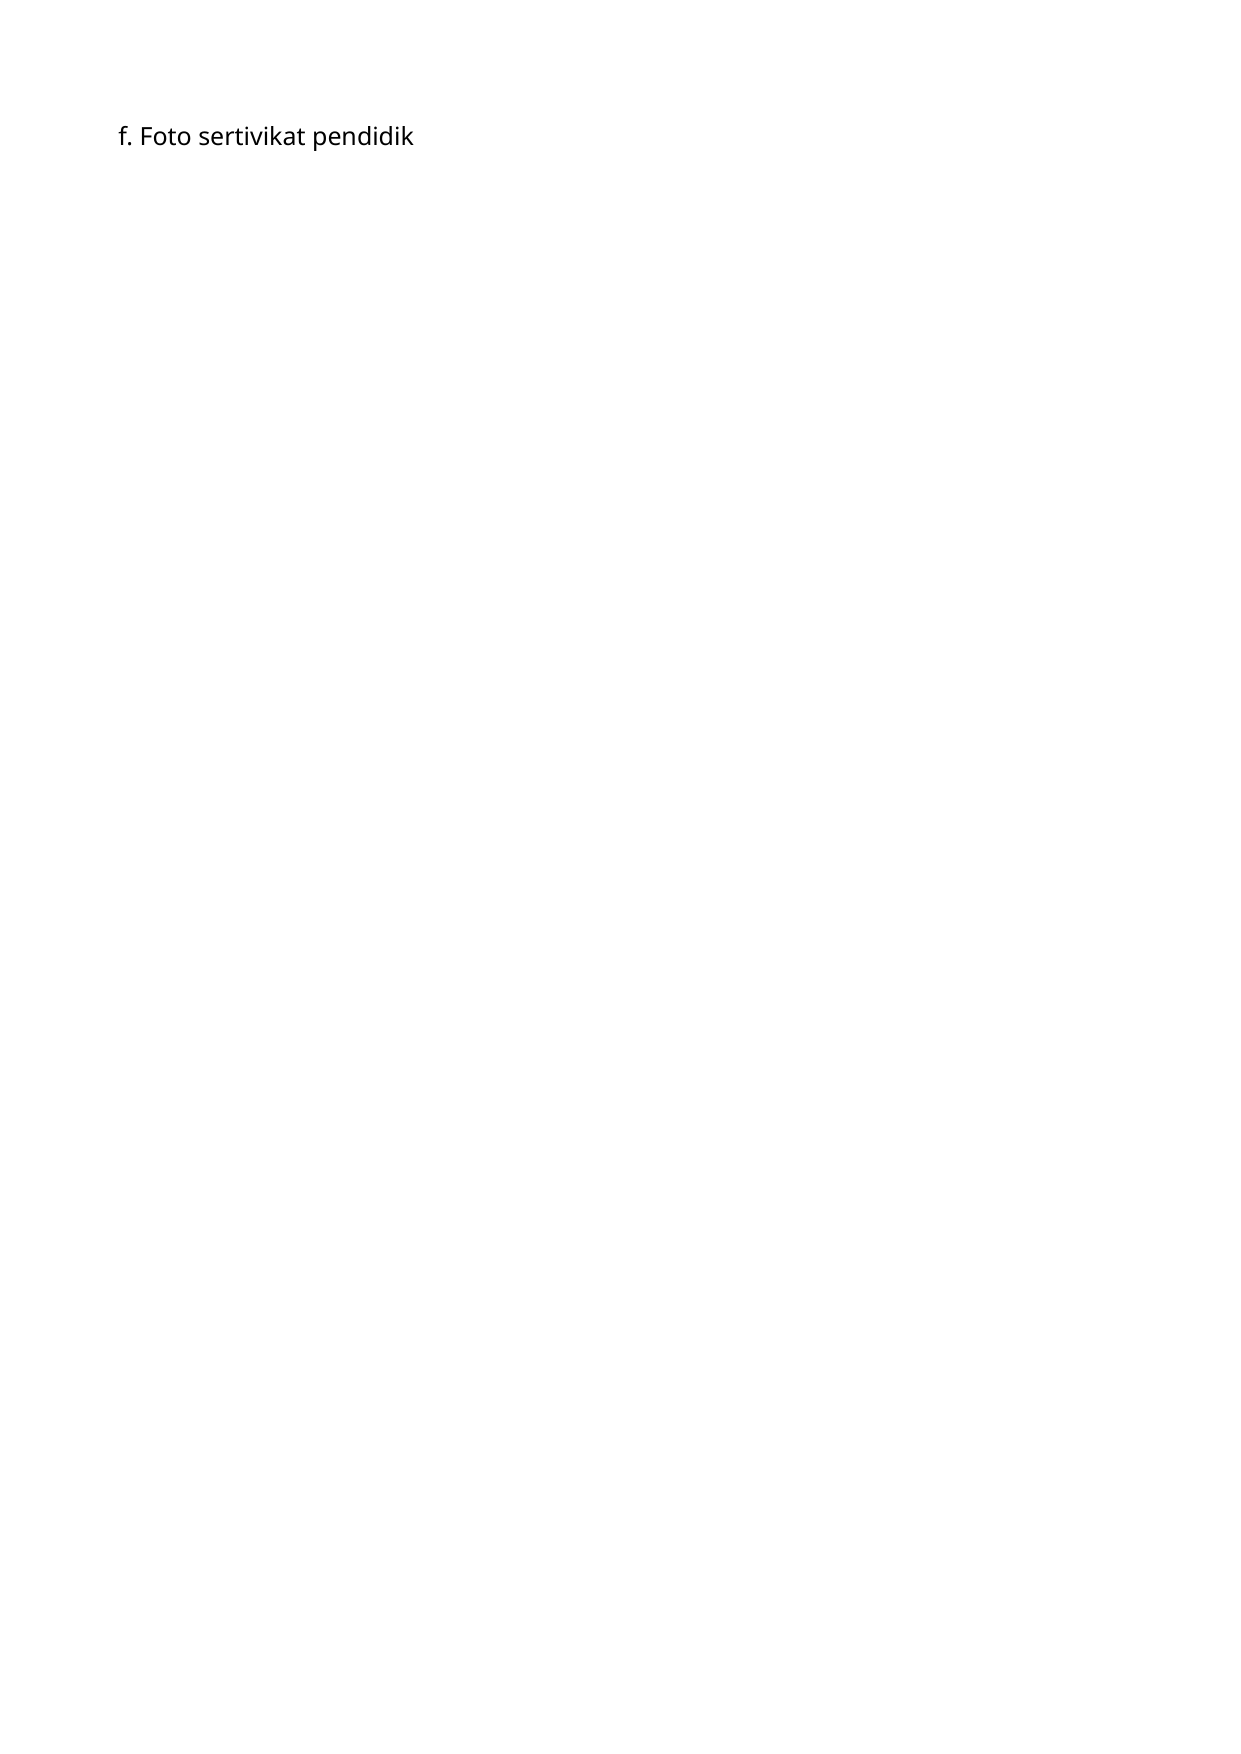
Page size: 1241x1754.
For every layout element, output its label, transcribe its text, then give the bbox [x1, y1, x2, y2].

text f. Foto sertivikat pendidik [118, 118, 1122, 152]
